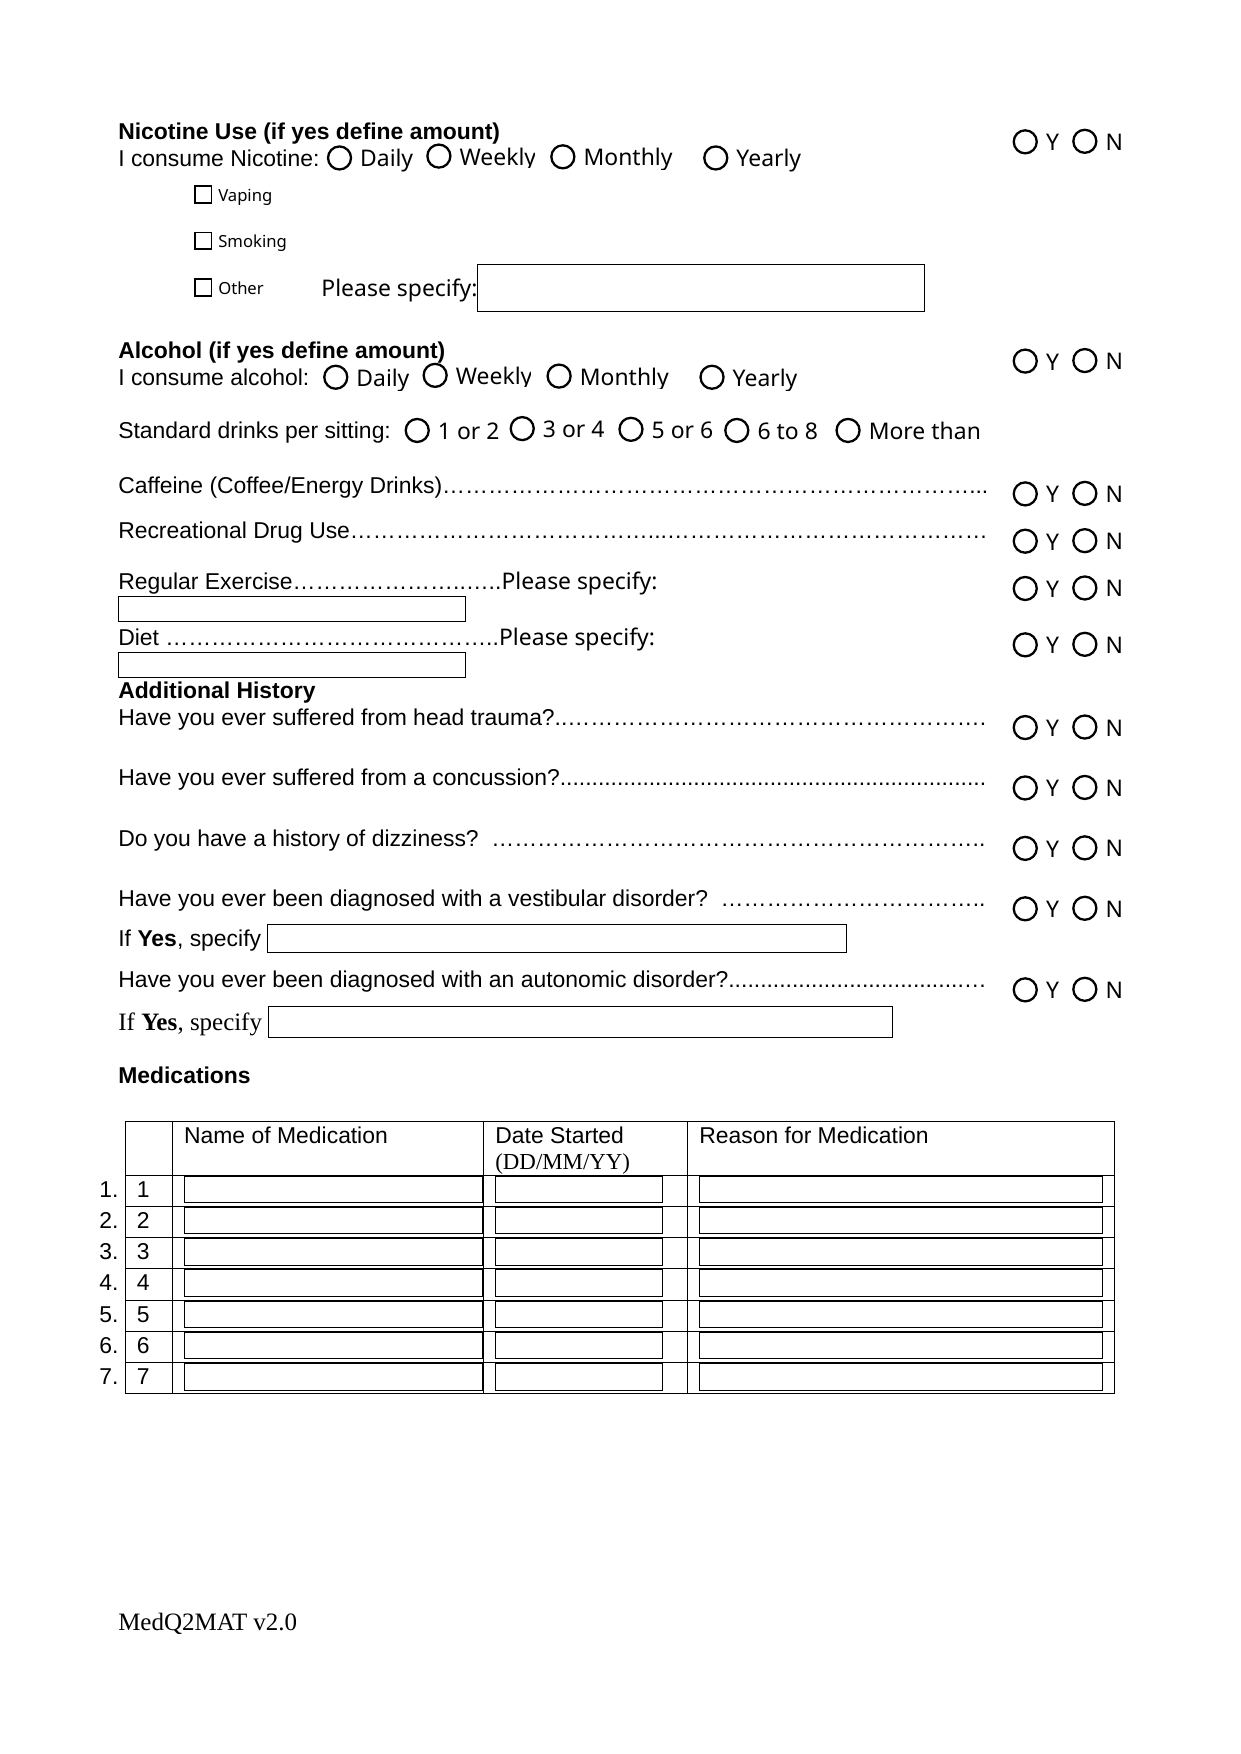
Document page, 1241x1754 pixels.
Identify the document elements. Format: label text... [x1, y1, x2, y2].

table_cell Caffeine (Coffee/Energy Drinks)……………………………………………………………... [107, 470, 1000, 517]
table_cell [1140, 470, 1151, 517]
table_cell 5 [126, 1301, 172, 1331]
table_cell Have you ever been diagnosed with an autonomic disorder?.....................................… If Yes, specify [107, 966, 1000, 1037]
table_cell Do you have a history of dizziness? ……………………………………………………….. [107, 825, 1000, 885]
table_header Name of Medication [173, 1122, 483, 1174]
table_header Nicotine Use (if yes define amount) I consume Nicotine: Please specify: [107, 118, 1000, 337]
table_cell [1000, 764, 1151, 825]
table_cell [484, 1176, 687, 1206]
table_cell [688, 1207, 1114, 1237]
table_cell [173, 1269, 483, 1299]
table_cell [484, 1238, 687, 1268]
table_cell [1000, 704, 1151, 764]
table_header Reason for Medication [688, 1122, 1114, 1174]
table_cell [1000, 966, 1151, 1037]
table_cell [688, 1176, 1114, 1206]
table_cell 7 [126, 1363, 172, 1393]
table_cell [1000, 518, 1011, 565]
table_cell Alcohol (if yes define amount) I consume alcohol: Standard drinks per sitting: [107, 338, 1000, 470]
table_cell 6 [126, 1332, 172, 1362]
table_cell Have you ever suffered from head trauma?..………………………………………………. [107, 704, 1000, 764]
table_cell [1000, 885, 1151, 966]
subtitle Medications [118, 1062, 1122, 1088]
table_cell 2 [126, 1207, 172, 1237]
table_cell [688, 1332, 1114, 1362]
table_cell 3 [126, 1238, 172, 1268]
table_header Date Started (DD/MM/YY) [484, 1122, 687, 1174]
table_cell [688, 1238, 1114, 1268]
table_cell [173, 1176, 483, 1206]
table_cell [484, 1269, 687, 1299]
table_cell [1000, 678, 1151, 704]
table_cell [1000, 338, 1151, 470]
table_cell [688, 1363, 1114, 1393]
table_cell [173, 1207, 483, 1237]
table_cell Have you ever been diagnosed with a vestibular disorder? …………………………….. If Yes, specify [107, 885, 1000, 966]
table_cell [173, 1332, 483, 1362]
table_cell [688, 1301, 1114, 1331]
table_cell 4 [126, 1269, 172, 1299]
table_cell [484, 1332, 687, 1362]
table_cell [173, 1301, 483, 1331]
table_cell [688, 1269, 1114, 1299]
table_header [1000, 118, 1151, 337]
table_cell [484, 1207, 687, 1237]
table_cell [173, 1238, 483, 1268]
table_cell Diet ……………………………………..Please specify: [107, 621, 1000, 677]
table_cell [1000, 470, 1011, 517]
table_cell [173, 1363, 483, 1393]
table_cell [1071, 518, 1151, 565]
table_cell [1000, 621, 1151, 677]
table_cell [1000, 565, 1151, 621]
table_cell 1 [126, 1176, 172, 1206]
table_cell Regular Exercise…………………..…..Please specify: [107, 565, 1000, 621]
table_header [126, 1122, 172, 1174]
table_cell [1000, 825, 1151, 885]
table_cell Have you ever suffered from a concussion?................................................................... [107, 764, 1000, 825]
table_cell [484, 1363, 687, 1393]
table_cell [484, 1301, 687, 1331]
table_cell Additional History [107, 678, 1000, 704]
table_cell Recreational Drug Use…………………………………...…………………………………… [107, 518, 1000, 565]
